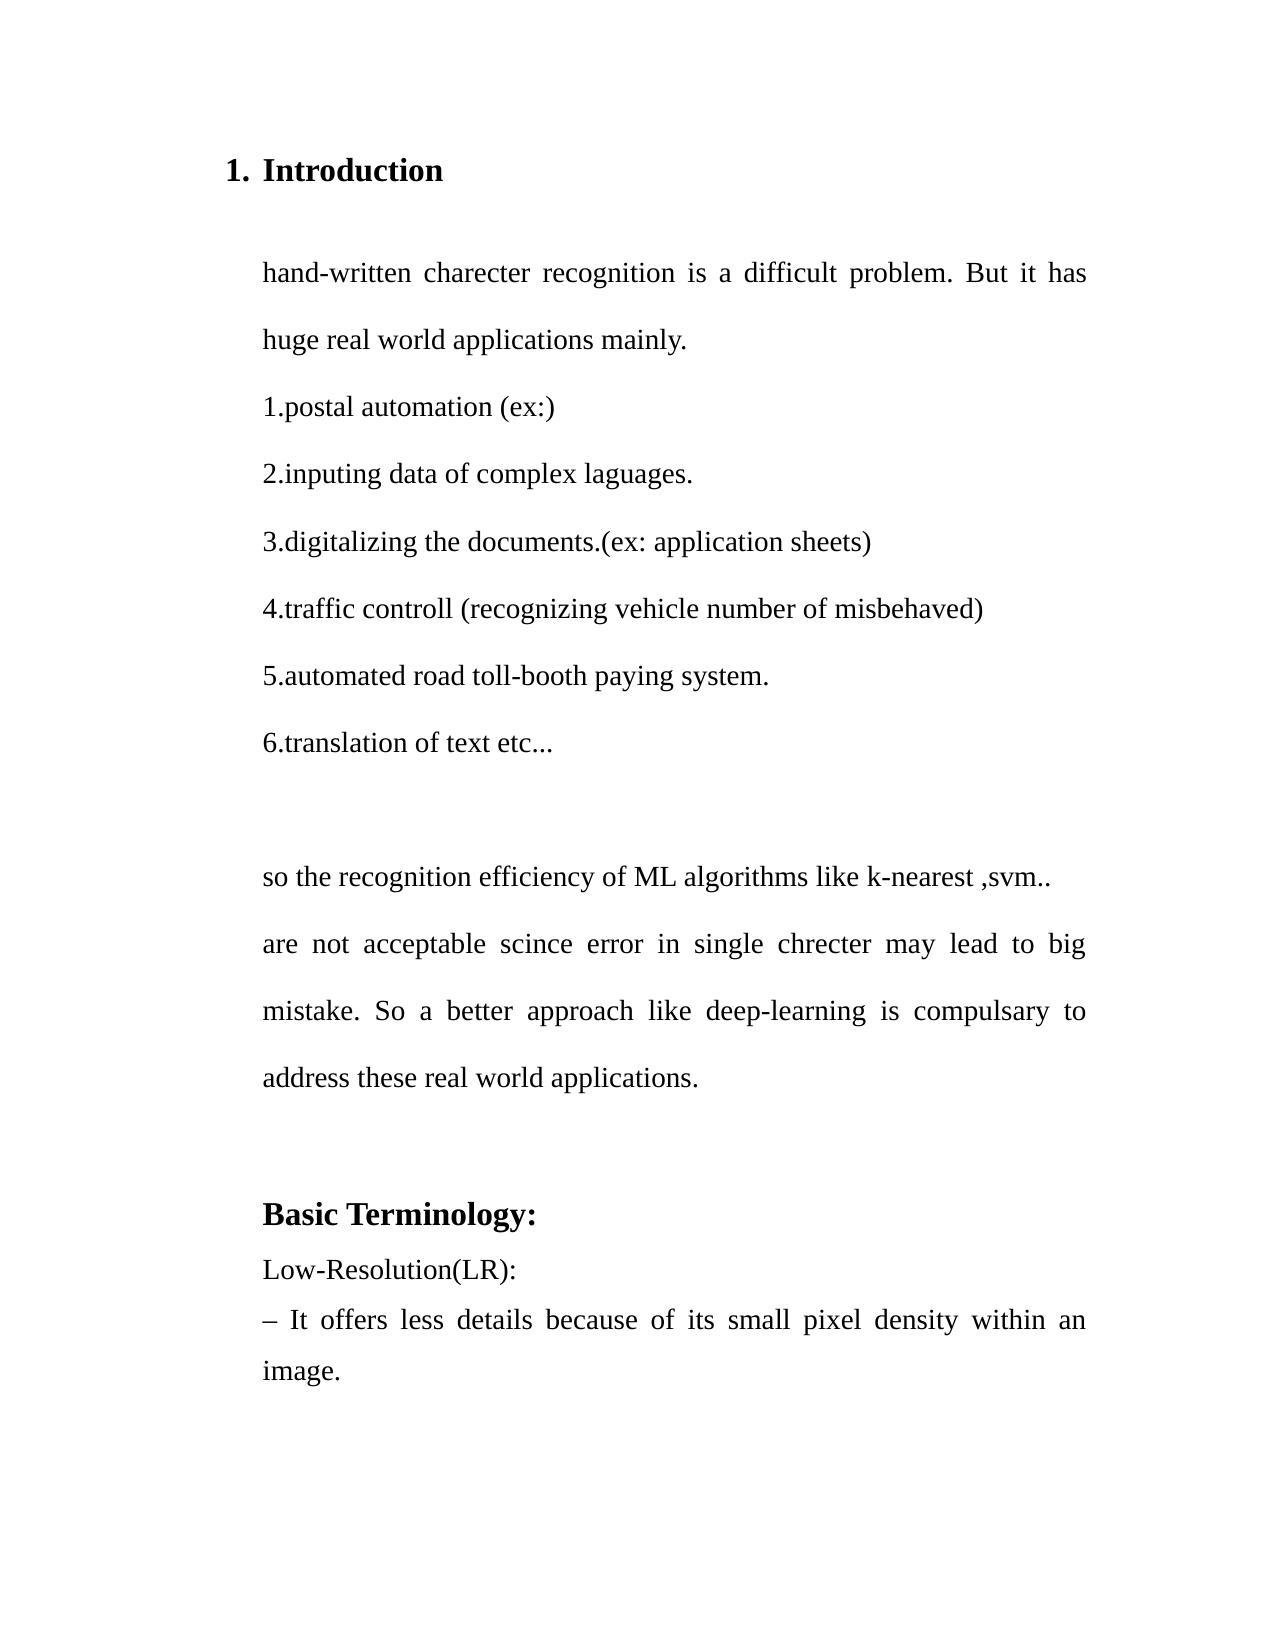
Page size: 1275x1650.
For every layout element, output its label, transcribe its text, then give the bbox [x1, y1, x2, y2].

text 4.traffic controll (recognizing vehicle number of misbehaved) [262, 591, 1087, 624]
list Introduction [225, 150, 1087, 188]
text 5.automated road toll-booth paying system. [262, 658, 1087, 691]
text 1.postal automation (ex:) [262, 389, 1087, 423]
text Basic Terminology: [262, 1194, 1087, 1233]
text so the recognition efficiency of ML algorithms like k-nearest ,svm.. [262, 859, 1087, 893]
text 2.inputing data of complex laguages. [262, 457, 1087, 490]
text 6.translation of text etc... [262, 725, 1087, 758]
text are not acceptable scince error in single chrecter may lead to big mistake. So a better approach like deep-learning is compulsary to address these real world applications. [262, 926, 1087, 1094]
text Low-Resolution(LR): – It offers less details because of its small pixel density within an image. [262, 1252, 1087, 1386]
text 3.digitalizing the documents.(ex: application sheets) [262, 524, 1087, 557]
text hand-written charecter recognition is a difficult problem. But it has huge real world applications mainly. [262, 255, 1087, 356]
